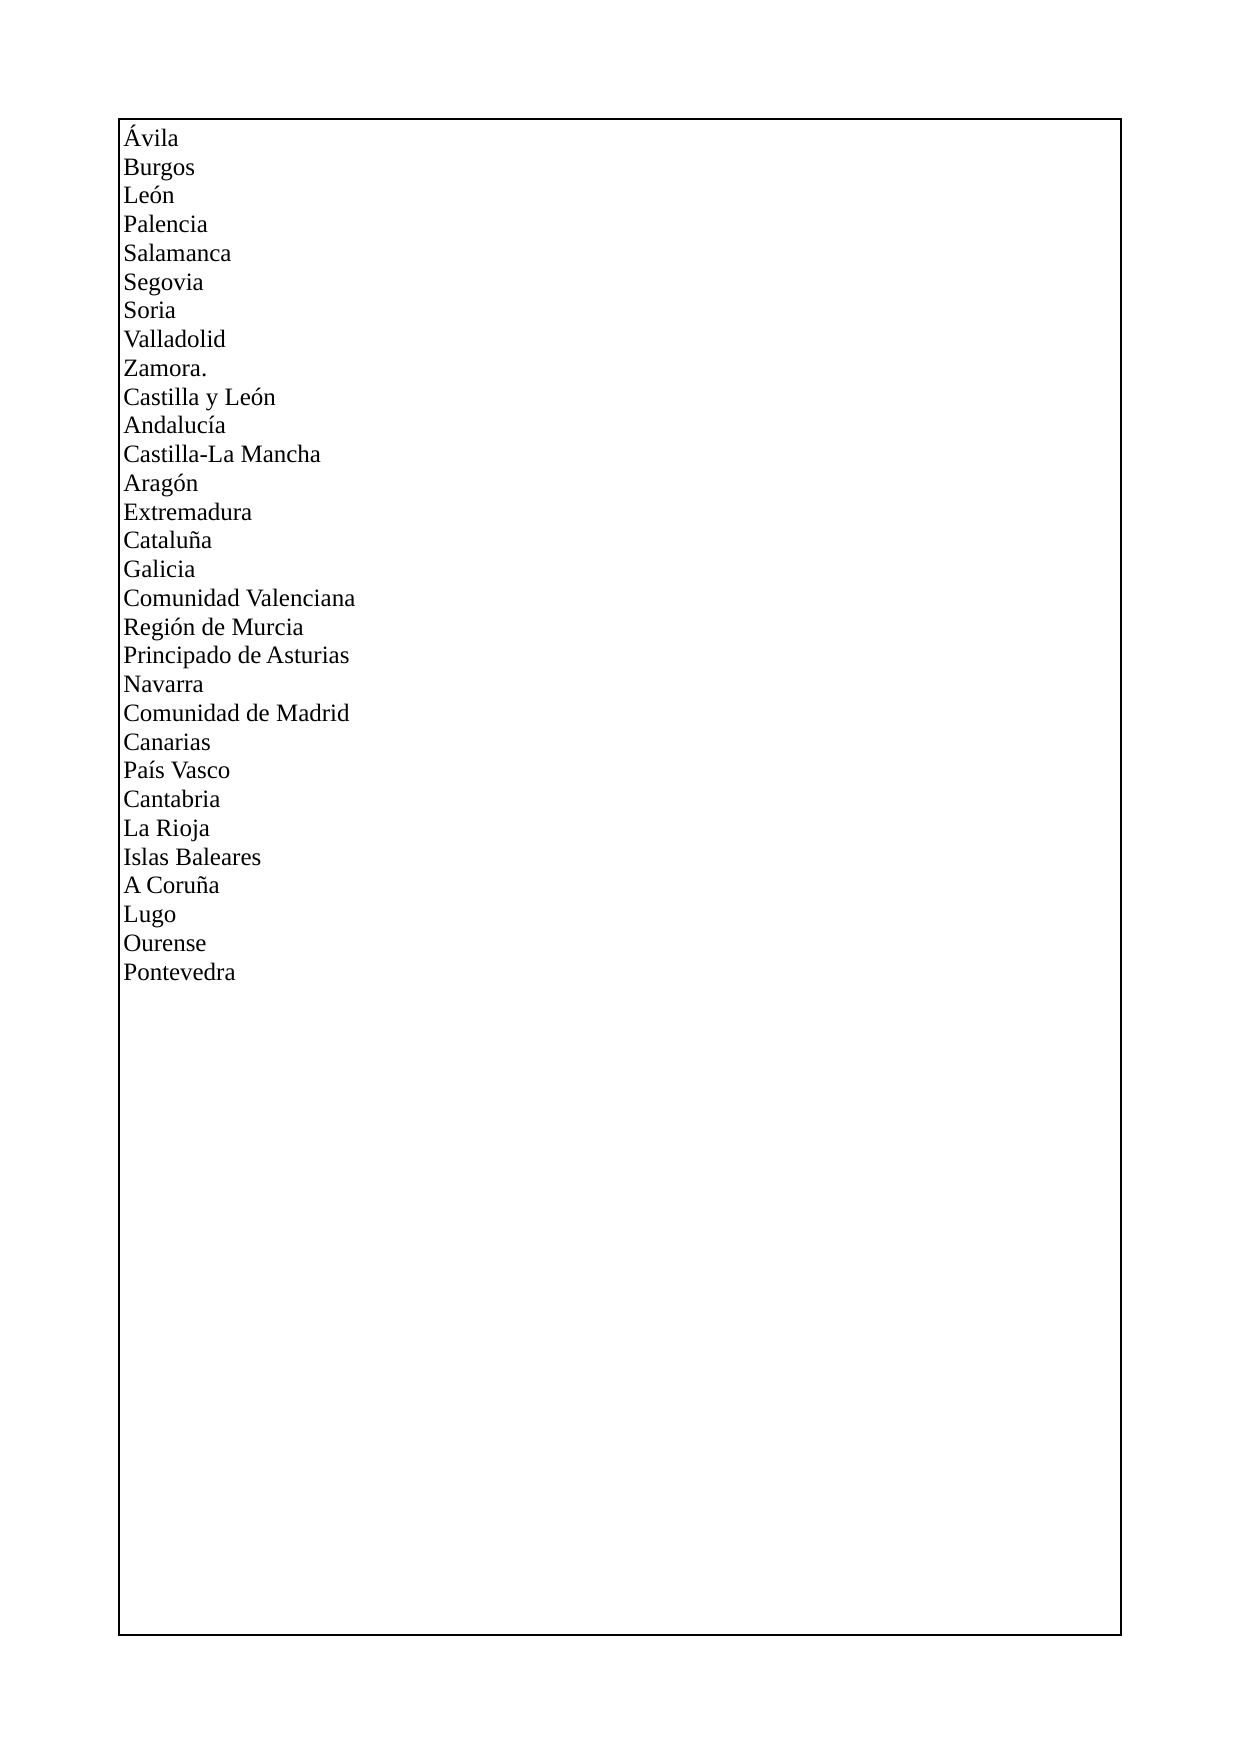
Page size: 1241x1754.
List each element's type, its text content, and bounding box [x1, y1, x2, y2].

text Salamanca [123, 238, 1117, 267]
text Lugo [123, 899, 1117, 928]
text A Coruña [123, 871, 1117, 899]
text Segovia [123, 267, 1117, 296]
text Cataluña [123, 526, 1117, 554]
text Soria [123, 296, 1117, 324]
text Extremadura [123, 497, 1117, 526]
text País Vasco [123, 756, 1117, 784]
text Valladolid [123, 324, 1117, 353]
text Canarias [123, 727, 1117, 756]
text Galicia [123, 554, 1117, 583]
text Aragón [123, 468, 1117, 497]
text Pontevedra [123, 957, 1117, 986]
text Ourense [123, 928, 1117, 957]
text Palencia [123, 209, 1117, 238]
text Principado de Asturias [123, 641, 1117, 669]
text Cantabria [123, 784, 1117, 813]
text Comunidad de Madrid [123, 698, 1117, 727]
text Andalucía [123, 411, 1117, 439]
text La Rioja [123, 813, 1117, 842]
text Castilla y León [123, 382, 1117, 411]
text Comunidad Valenciana [123, 583, 1117, 612]
text Islas Baleares [123, 842, 1117, 871]
text Ávila [123, 123, 1117, 152]
text Zamora. [123, 353, 1117, 382]
text Región de Murcia [123, 612, 1117, 641]
text Castilla-La Mancha [123, 439, 1117, 468]
text León [123, 181, 1117, 209]
text Navarra [123, 669, 1117, 698]
text Burgos [123, 152, 1117, 181]
